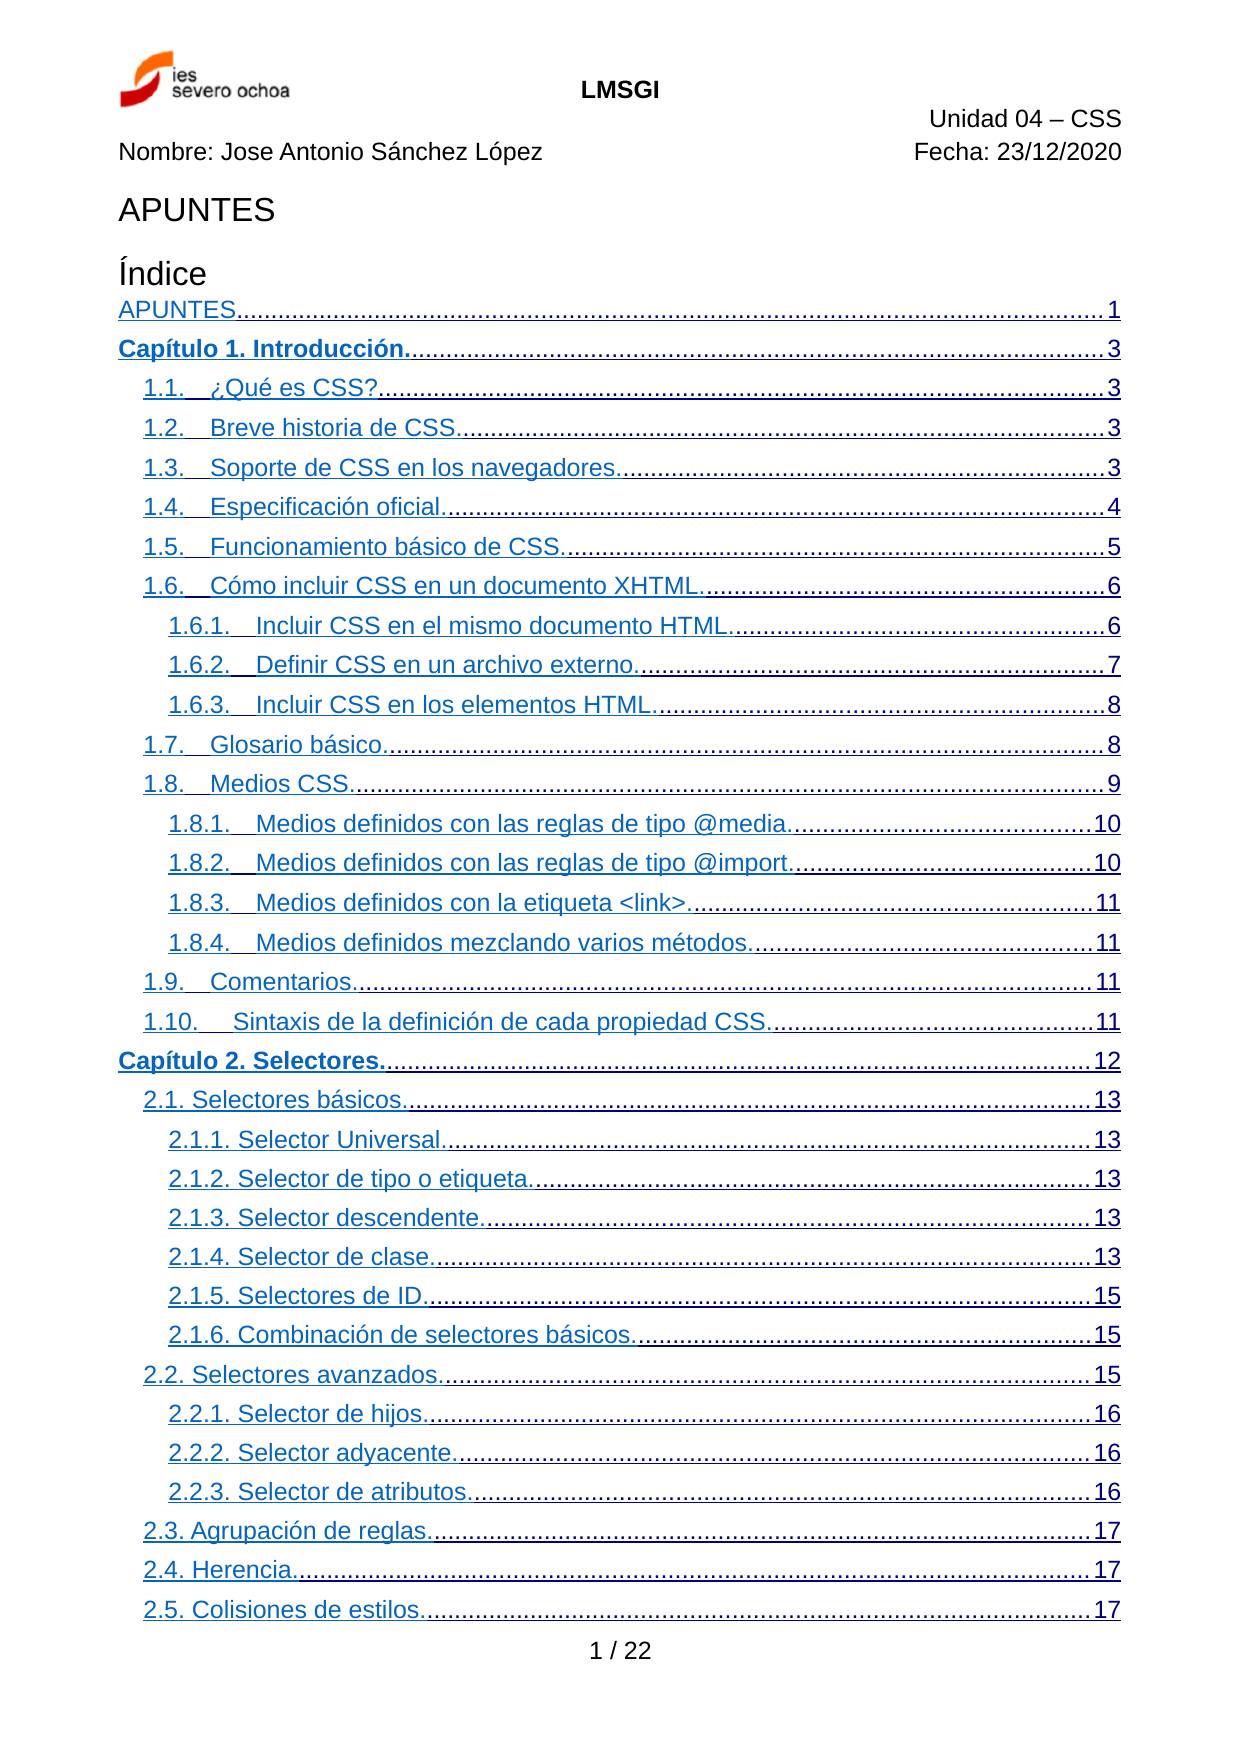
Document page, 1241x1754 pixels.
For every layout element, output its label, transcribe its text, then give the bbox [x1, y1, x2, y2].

text 2.1. Selectores básicos. 13 [143, 1085, 1122, 1114]
text Índice [118, 254, 1122, 292]
text 2.2. Selectores avanzados. 15 [143, 1359, 1122, 1388]
text 2.1.1. Selector Universal. 13 [168, 1124, 1122, 1153]
text 1.2. Breve historia de CSS. 3 [143, 413, 1122, 442]
text 2.1.4. Selector de clase. 13 [168, 1242, 1122, 1271]
text 1.6.2. Definir CSS en un archivo externo. 7 [168, 650, 1122, 679]
text 1.7. Glosario básico. 8 [143, 729, 1122, 759]
text 2.5. Colisiones de estilos. 17 [143, 1594, 1122, 1623]
text 2.4. Herencia. 17 [143, 1555, 1122, 1584]
text 2.1.6. Combinación de selectores básicos. 15 [168, 1320, 1122, 1349]
text Capítulo 2. Selectores. 12 [118, 1046, 1122, 1075]
text 1.5. Funcionamiento básico de CSS. 5 [143, 532, 1122, 561]
text 2.2.3. Selector de atributos. 16 [168, 1477, 1122, 1506]
text 1.1. ¿Qué es CSS? 3 [143, 373, 1122, 402]
text 2.2.2. Selector adyacente. 16 [168, 1438, 1122, 1467]
text 2.1.3. Selector descendente. 13 [168, 1203, 1122, 1232]
text 2.1.5. Selectores de ID. 15 [168, 1281, 1122, 1310]
text 2.3. Agrupación de reglas. 17 [143, 1516, 1122, 1545]
text 1.8. Medios CSS. 9 [143, 769, 1122, 798]
text 1.8.1. Medios definidos con las reglas de tipo @media. 10 [168, 809, 1122, 838]
subtitle APUNTES [118, 191, 1122, 229]
text 2.2.1. Selector de hijos. 16 [168, 1399, 1122, 1427]
text APUNTES 1 [118, 295, 1122, 324]
text 1.9. Comentarios. 11 [143, 967, 1122, 996]
text 1.8.2. Medios definidos con las reglas de tipo @import. 10 [168, 848, 1122, 877]
text 1.3. Soporte de CSS en los navegadores. 3 [143, 452, 1122, 482]
text Capítulo 1. Introducción. 3 [118, 334, 1122, 363]
text 1.10. Sintaxis de la definición de cada propiedad CSS. 11 [143, 1007, 1122, 1036]
text 1.6.3. Incluir CSS en los elementos HTML. 8 [168, 690, 1122, 719]
text 1.8.4. Medios definidos mezclando varios métodos. 11 [168, 927, 1122, 957]
text 2.1.2. Selector de tipo o etiqueta. 13 [168, 1164, 1122, 1192]
text 1.6.1. Incluir CSS en el mismo documento HTML. 6 [168, 611, 1122, 640]
text 1.4. Especificación oficial. 4 [143, 492, 1122, 521]
text 1.6. Cómo incluir CSS en un documento XHTML. 6 [143, 571, 1122, 600]
text 1.8.3. Medios definidos con la etiqueta <link>. 11 [168, 888, 1122, 917]
